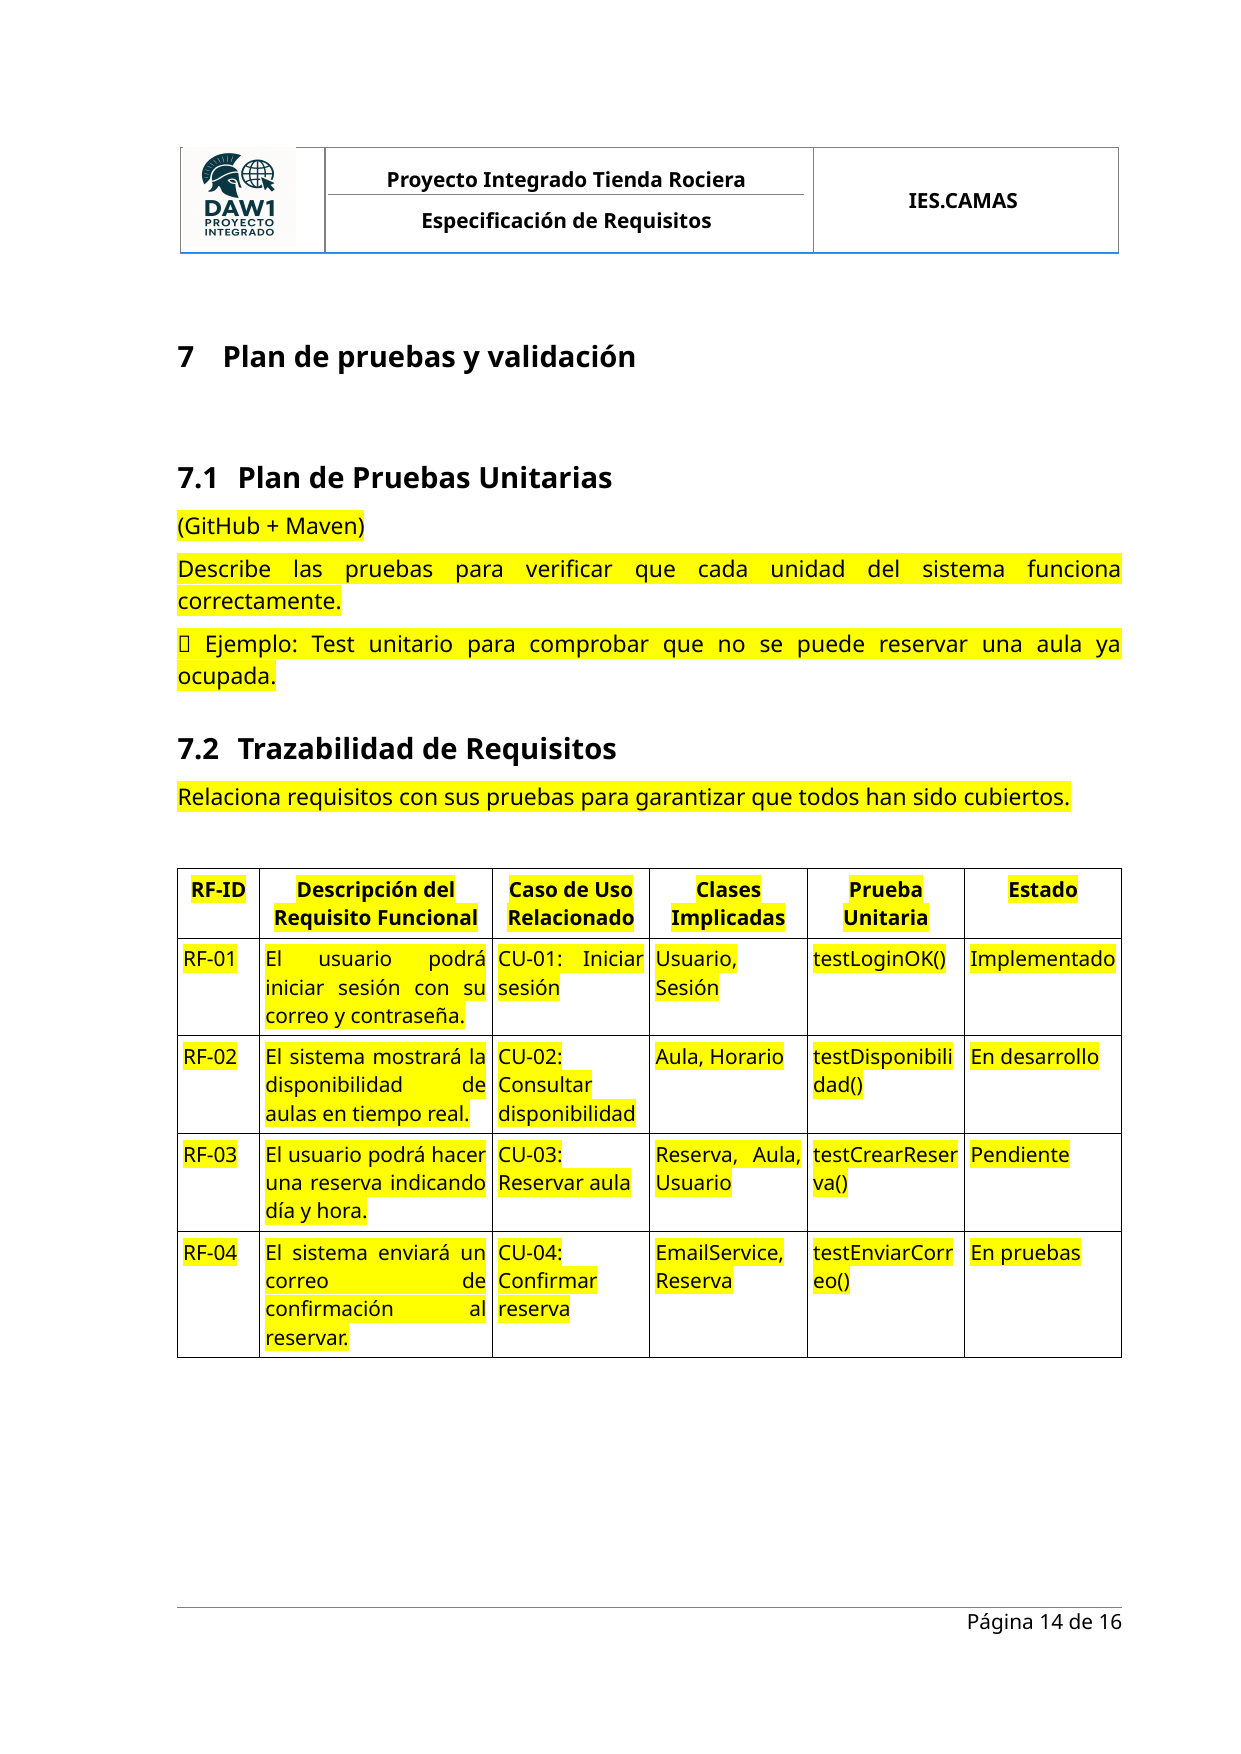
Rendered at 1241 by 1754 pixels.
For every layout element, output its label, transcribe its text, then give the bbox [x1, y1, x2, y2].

table_cell RF-04 [178, 1232, 259, 1357]
table_header Estado [965, 869, 1121, 937]
text (GitHub + Maven) [177, 509, 1122, 541]
table_header RF-ID [178, 869, 259, 937]
subtitle Plan de pruebas y validación [177, 336, 1122, 376]
table_cell En desarrollo [965, 1036, 1121, 1133]
table_cell Implementado [965, 939, 1121, 1035]
table_cell El sistema enviará un correo de confirmación al reservar. [260, 1232, 492, 1357]
table_cell El usuario podrá iniciar sesión con su correo y contraseña. [260, 939, 492, 1035]
table_cell CU-01: Iniciar sesión [493, 939, 649, 1035]
text Describe las pruebas para verificar que cada unidad del sistema funciona correctamente. [177, 553, 1122, 616]
table_cell testLoginOK() [808, 939, 964, 1035]
table_cell Aula, Horario [650, 1036, 807, 1133]
table_cell testCrearReserva() [808, 1134, 964, 1231]
text 🔹 Ejemplo: Test unitario para comprobar que no se puede reservar una aula ya ocupada. [177, 628, 1122, 691]
table_cell En pruebas [965, 1232, 1121, 1357]
table_cell EmailService, Reserva [650, 1232, 807, 1357]
table_cell RF-01 [178, 939, 259, 1035]
table_header Caso de Uso Relacionado [493, 869, 649, 937]
table_cell Pendiente [965, 1134, 1121, 1231]
table_header Clases Implicadas [650, 869, 807, 937]
table_header Descripción del Requisito Funcional [260, 869, 492, 937]
text Relaciona requisitos con sus pruebas para garantizar que todos han sido cubiertos. [177, 781, 1122, 812]
table_cell Reserva, Aula, Usuario [650, 1134, 807, 1231]
table_cell CU-04: Confirmar reserva [493, 1232, 649, 1357]
table_cell Usuario, Sesión [650, 939, 807, 1035]
table_cell CU-03: Reservar aula [493, 1134, 649, 1231]
table_header Prueba Unitaria [808, 869, 964, 937]
table_cell El usuario podrá hacer una reserva indicando día y hora. [260, 1134, 492, 1231]
table_cell testEnviarCorreo() [808, 1232, 964, 1357]
subtitle Plan de Pruebas Unitarias [177, 457, 1122, 497]
table_cell El sistema mostrará la disponibilidad de aulas en tiempo real. [260, 1036, 492, 1133]
subtitle Trazabilidad de Requisitos [177, 728, 1122, 768]
picture [183, 147, 296, 246]
table_cell CU-02: Consultar disponibilidad [493, 1036, 649, 1133]
table_cell RF-03 [178, 1134, 259, 1231]
table_cell RF-02 [178, 1036, 259, 1133]
table_cell testDisponibilidad() [808, 1036, 964, 1133]
